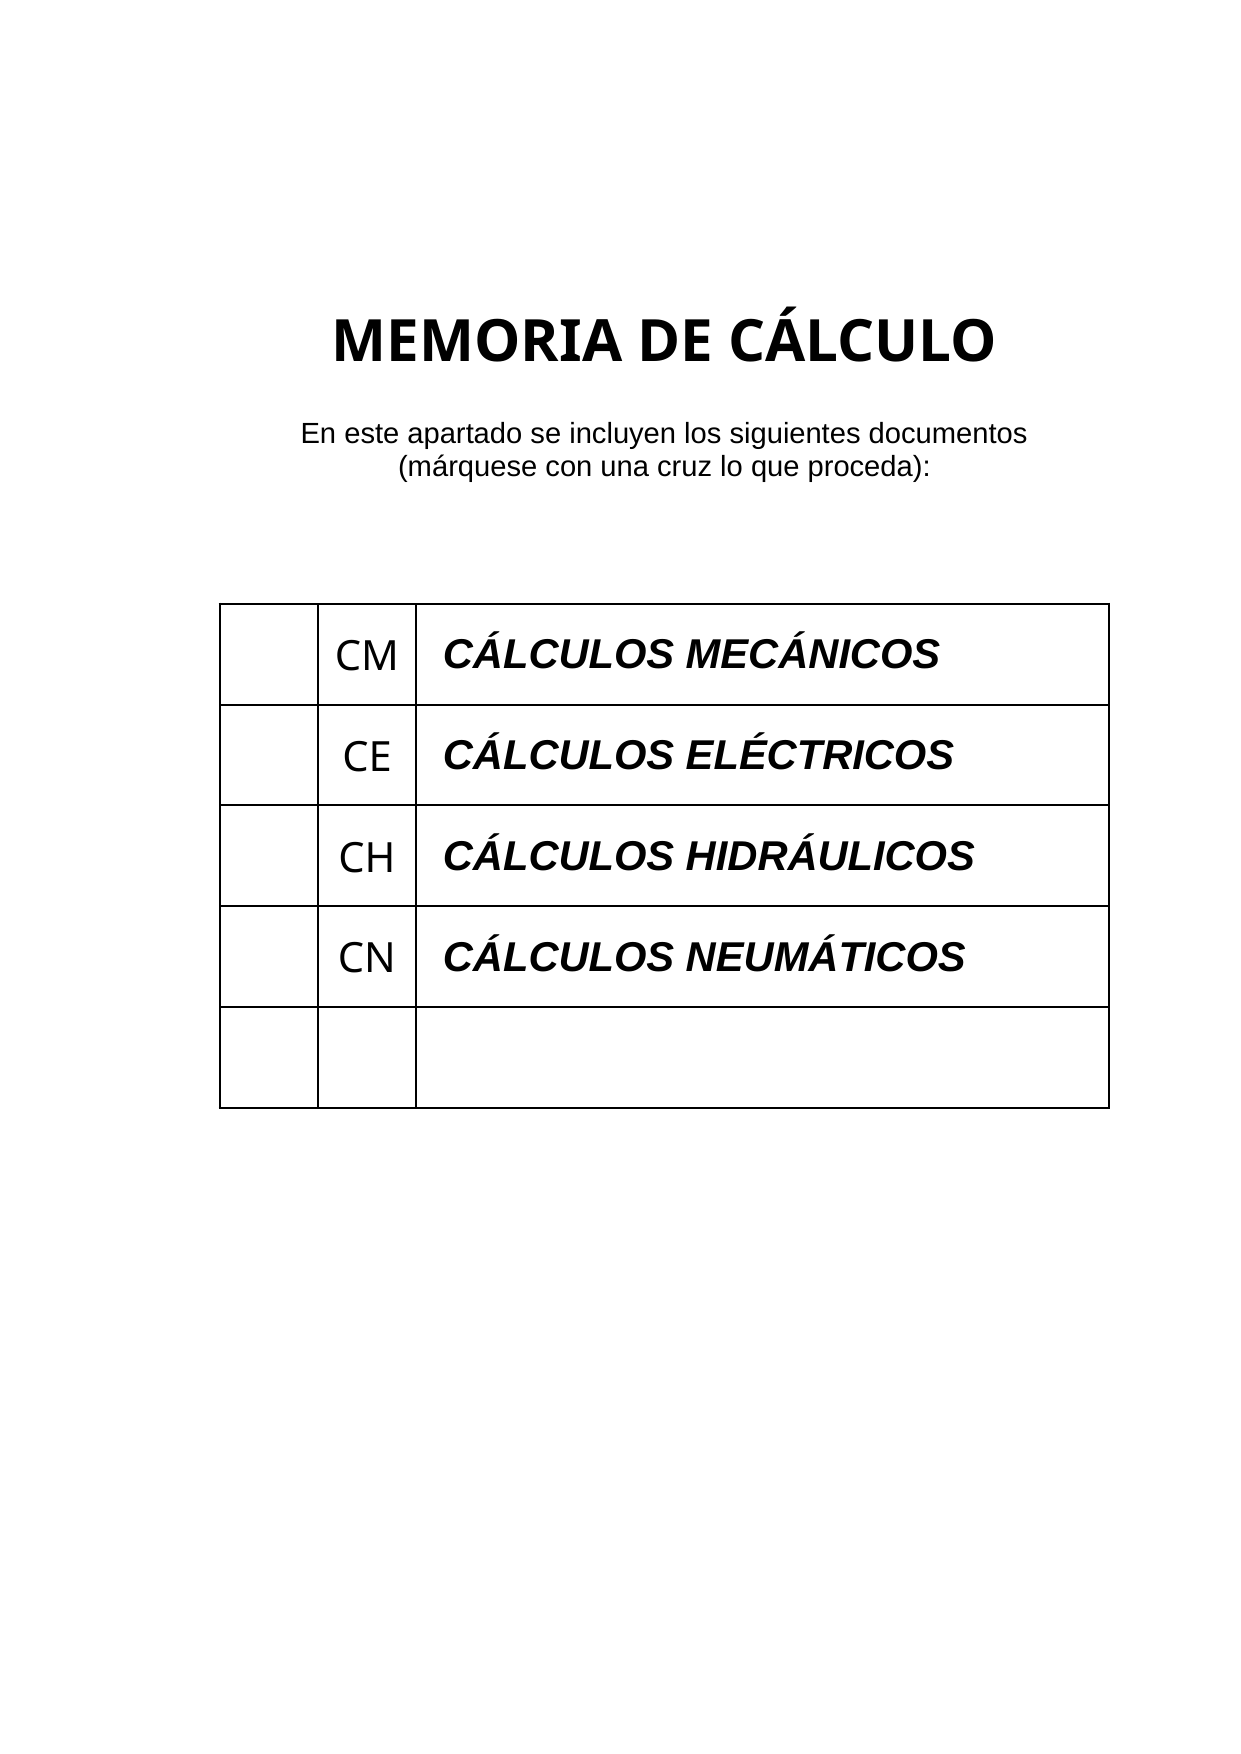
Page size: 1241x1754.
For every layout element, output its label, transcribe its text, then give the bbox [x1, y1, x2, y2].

table_cell CÁLCULOS ELÉCTRICOS [417, 706, 1108, 804]
table_cell [221, 907, 317, 1006]
table_cell [319, 1008, 415, 1107]
table_cell CN [319, 907, 415, 1006]
subtitle MEMORIA DE CÁLCULO [148, 298, 1181, 378]
table_header CM [319, 605, 415, 703]
table_cell CÁLCULOS NEUMÁTICOS [417, 907, 1108, 1006]
table_cell [417, 1008, 1108, 1107]
table_cell CE [319, 706, 415, 804]
table_cell CH [319, 806, 415, 905]
table_cell CÁLCULOS HIDRÁULICOS [417, 806, 1108, 905]
table_cell [221, 1008, 317, 1107]
text En este apartado se incluyen los siguientes documentos [148, 417, 1181, 449]
table_header [221, 605, 317, 703]
text (márquese con una cruz lo que proceda): [148, 449, 1181, 482]
table_header CÁLCULOS MECÁNICOS [417, 605, 1108, 703]
table_cell [221, 806, 317, 905]
table_cell [221, 706, 317, 804]
